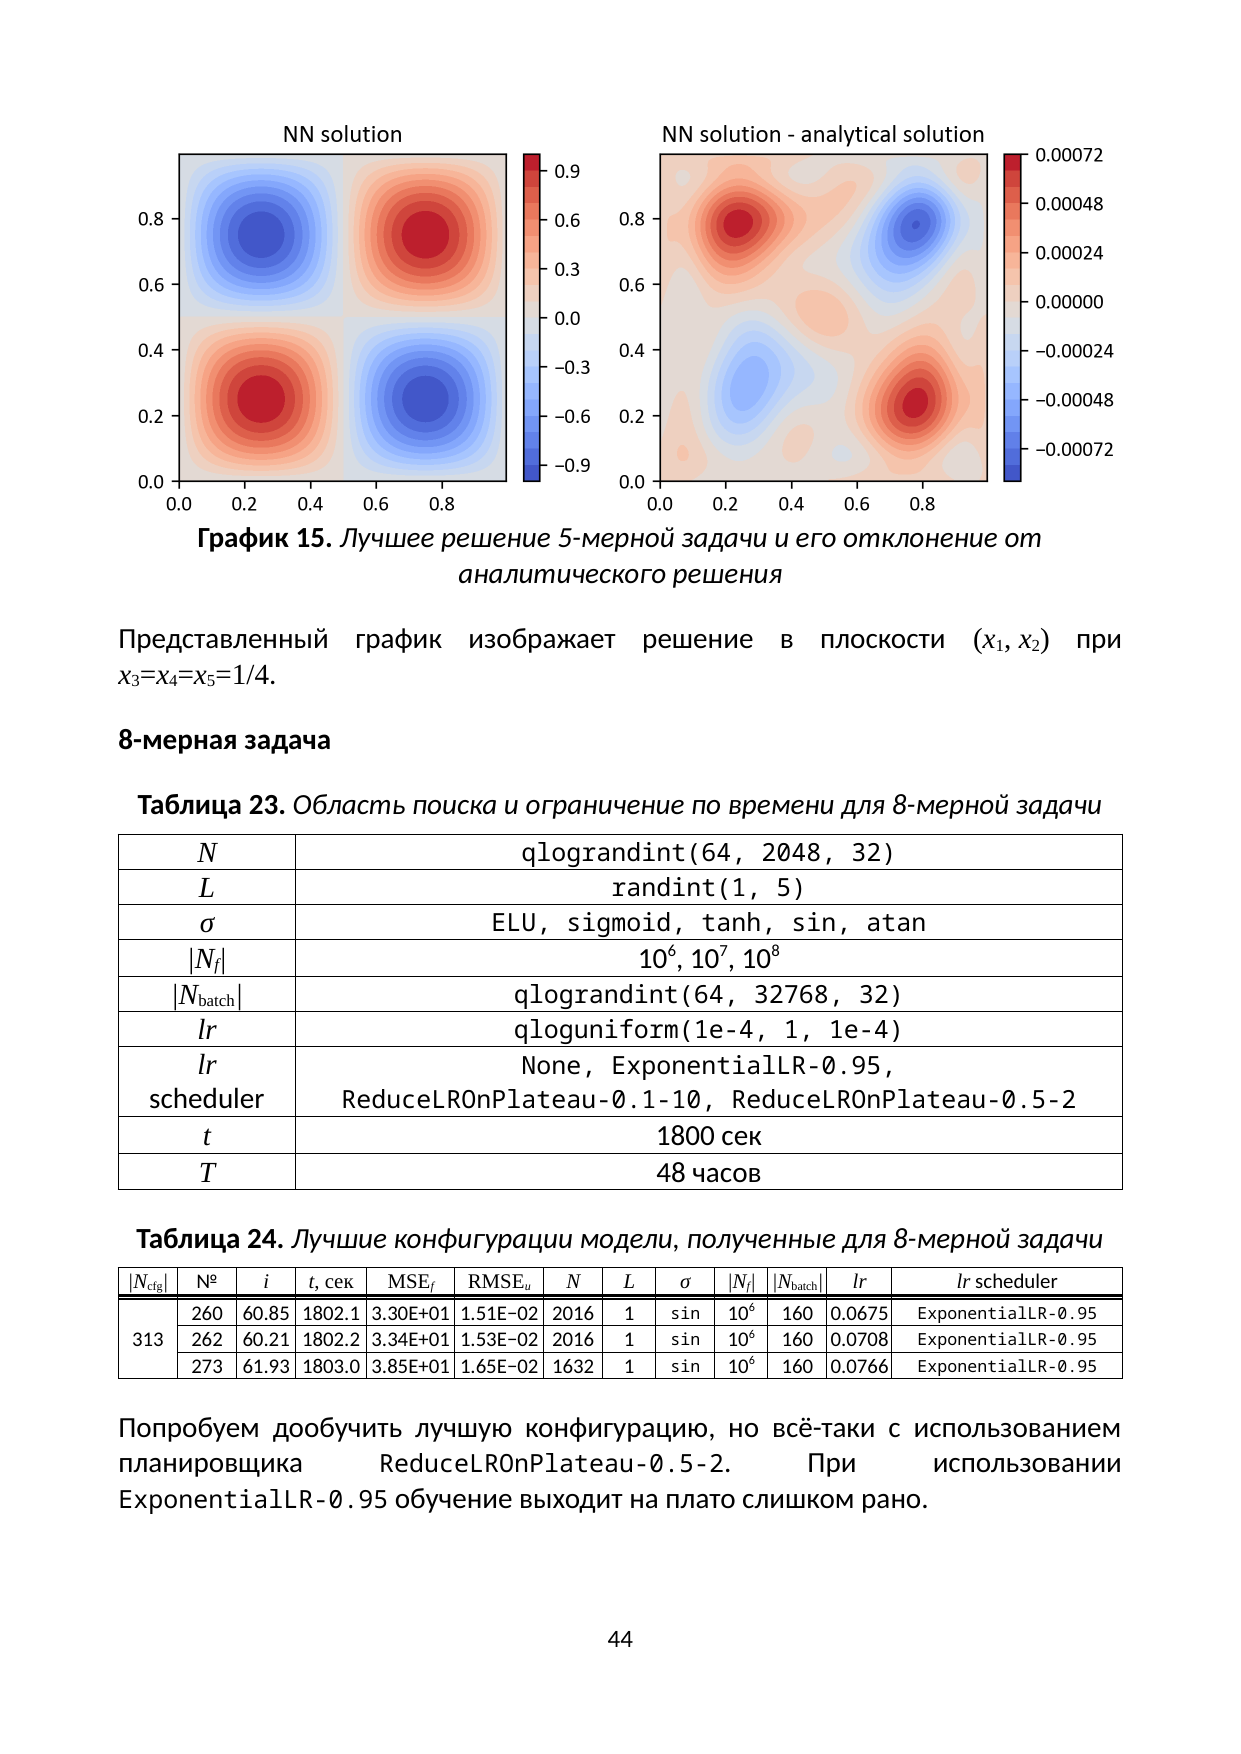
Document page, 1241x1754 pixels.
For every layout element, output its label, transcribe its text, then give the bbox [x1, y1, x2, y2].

table_cell σ [119, 905, 295, 939]
text Попробуем дообучить лучшую конфигурацию, но всё-таки с использованием планировщика ReduceLROnPlateau-0.5-2. При использовании ExponentialLR-0.95 обучение выходит на плато слишком рано. [118, 1409, 1122, 1516]
table_cell 106 [715, 1326, 767, 1352]
table_cell 1803.0 [296, 1353, 366, 1378]
table_header L [603, 1268, 655, 1294]
table_header qlograndint(64, 2048, 32) [296, 835, 1122, 869]
table_cell 3.34E+01 [367, 1326, 454, 1352]
table_cell 273 [178, 1353, 236, 1378]
table_cell 106 [715, 1353, 767, 1378]
table_cell 61.93 [237, 1353, 295, 1378]
text График 15. Лучшее решение 5-мерной задачи и его отклонение от аналитического решения [118, 520, 1122, 591]
table_header i [237, 1268, 295, 1294]
table_cell 60.85 [237, 1300, 295, 1325]
text Представленный график изображает решение в плоскости (x1, x2) при x3=x4=x5=1/4. [118, 620, 1122, 692]
table_cell 2016 [544, 1326, 602, 1352]
table_cell 1 [603, 1326, 655, 1352]
table_cell |Nbatch| [119, 977, 295, 1011]
table_header N [119, 835, 295, 869]
table_header |Nf| [715, 1268, 767, 1294]
table_cell sin [656, 1300, 714, 1325]
table_cell 1.65E−02 [455, 1353, 543, 1378]
table_cell 160 [768, 1326, 826, 1352]
table_cell lr [119, 1012, 295, 1046]
table_cell 0.0766 [827, 1353, 891, 1378]
text Таблица 23. Область поиска и ограничение по времени для 8-мерной задачи [118, 786, 1122, 822]
table_header MSEf [367, 1268, 454, 1294]
table_header № [178, 1268, 236, 1294]
table_cell 1800 сек [296, 1117, 1122, 1153]
table_cell 1.51E−02 [455, 1300, 543, 1325]
table_cell t [119, 1117, 295, 1153]
table_cell 0.0708 [827, 1326, 891, 1352]
table_cell 0.0675 [827, 1300, 891, 1325]
table_header lr [827, 1268, 891, 1294]
table_cell ELU, sigmoid, tanh, sin, atan [296, 905, 1122, 939]
table_header N [544, 1268, 602, 1294]
table_cell 3.85E+01 [367, 1353, 454, 1378]
table_cell 106 [715, 1300, 767, 1325]
table_cell qloguniform(1e-4, 1, 1e-4) [296, 1012, 1122, 1046]
table_cell 2016 [544, 1300, 602, 1325]
table_cell 1802.1 [296, 1300, 366, 1325]
table_cell 313 [119, 1300, 177, 1378]
table_cell 1 [603, 1300, 655, 1325]
table_cell sin [656, 1326, 714, 1352]
text Таблица 24. Лучшие конфигурации модели, полученные для 8-мерной задачи [118, 1220, 1122, 1255]
table_header t, сек [296, 1268, 366, 1294]
table_cell lr scheduler [119, 1047, 295, 1116]
picture [118, 118, 1122, 520]
table_cell 60.21 [237, 1326, 295, 1352]
table_cell 262 [178, 1326, 236, 1352]
table_cell None, ExponentialLR-0.95, ReduceLROnPlateau-0.1-10, ReduceLROnPlateau-0.5-2 [296, 1047, 1122, 1116]
table_cell 3.30E+01 [367, 1300, 454, 1325]
table_cell 1802.2 [296, 1326, 366, 1352]
table_cell L [119, 870, 295, 904]
table_cell sin [656, 1353, 714, 1378]
table_cell 1632 [544, 1353, 602, 1378]
table_cell 106, 107, 108 [296, 940, 1122, 976]
table_cell T [119, 1154, 295, 1189]
table_header |Nbatch| [768, 1268, 826, 1294]
table_header |Ncfg| [119, 1268, 177, 1294]
table_cell randint(1, 5) [296, 870, 1122, 904]
table_cell qlograndint(64, 32768, 32) [296, 977, 1122, 1011]
subtitle 8-мерная задача [118, 721, 1122, 757]
table_cell 260 [178, 1300, 236, 1325]
table_cell ExponentialLR-0.95 [892, 1300, 1122, 1325]
table_header σ [656, 1268, 714, 1294]
table_cell 48 часов [296, 1154, 1122, 1189]
table_cell 160 [768, 1353, 826, 1378]
table_cell ExponentialLR-0.95 [892, 1326, 1122, 1352]
table_cell 160 [768, 1300, 826, 1325]
table_cell |Nf| [119, 940, 295, 976]
table_header lr scheduler [892, 1268, 1122, 1294]
table_cell 1 [603, 1353, 655, 1378]
table_cell 1.53E−02 [455, 1326, 543, 1352]
table_cell ExponentialLR-0.95 [892, 1353, 1122, 1378]
table_header RMSEu [455, 1268, 543, 1294]
